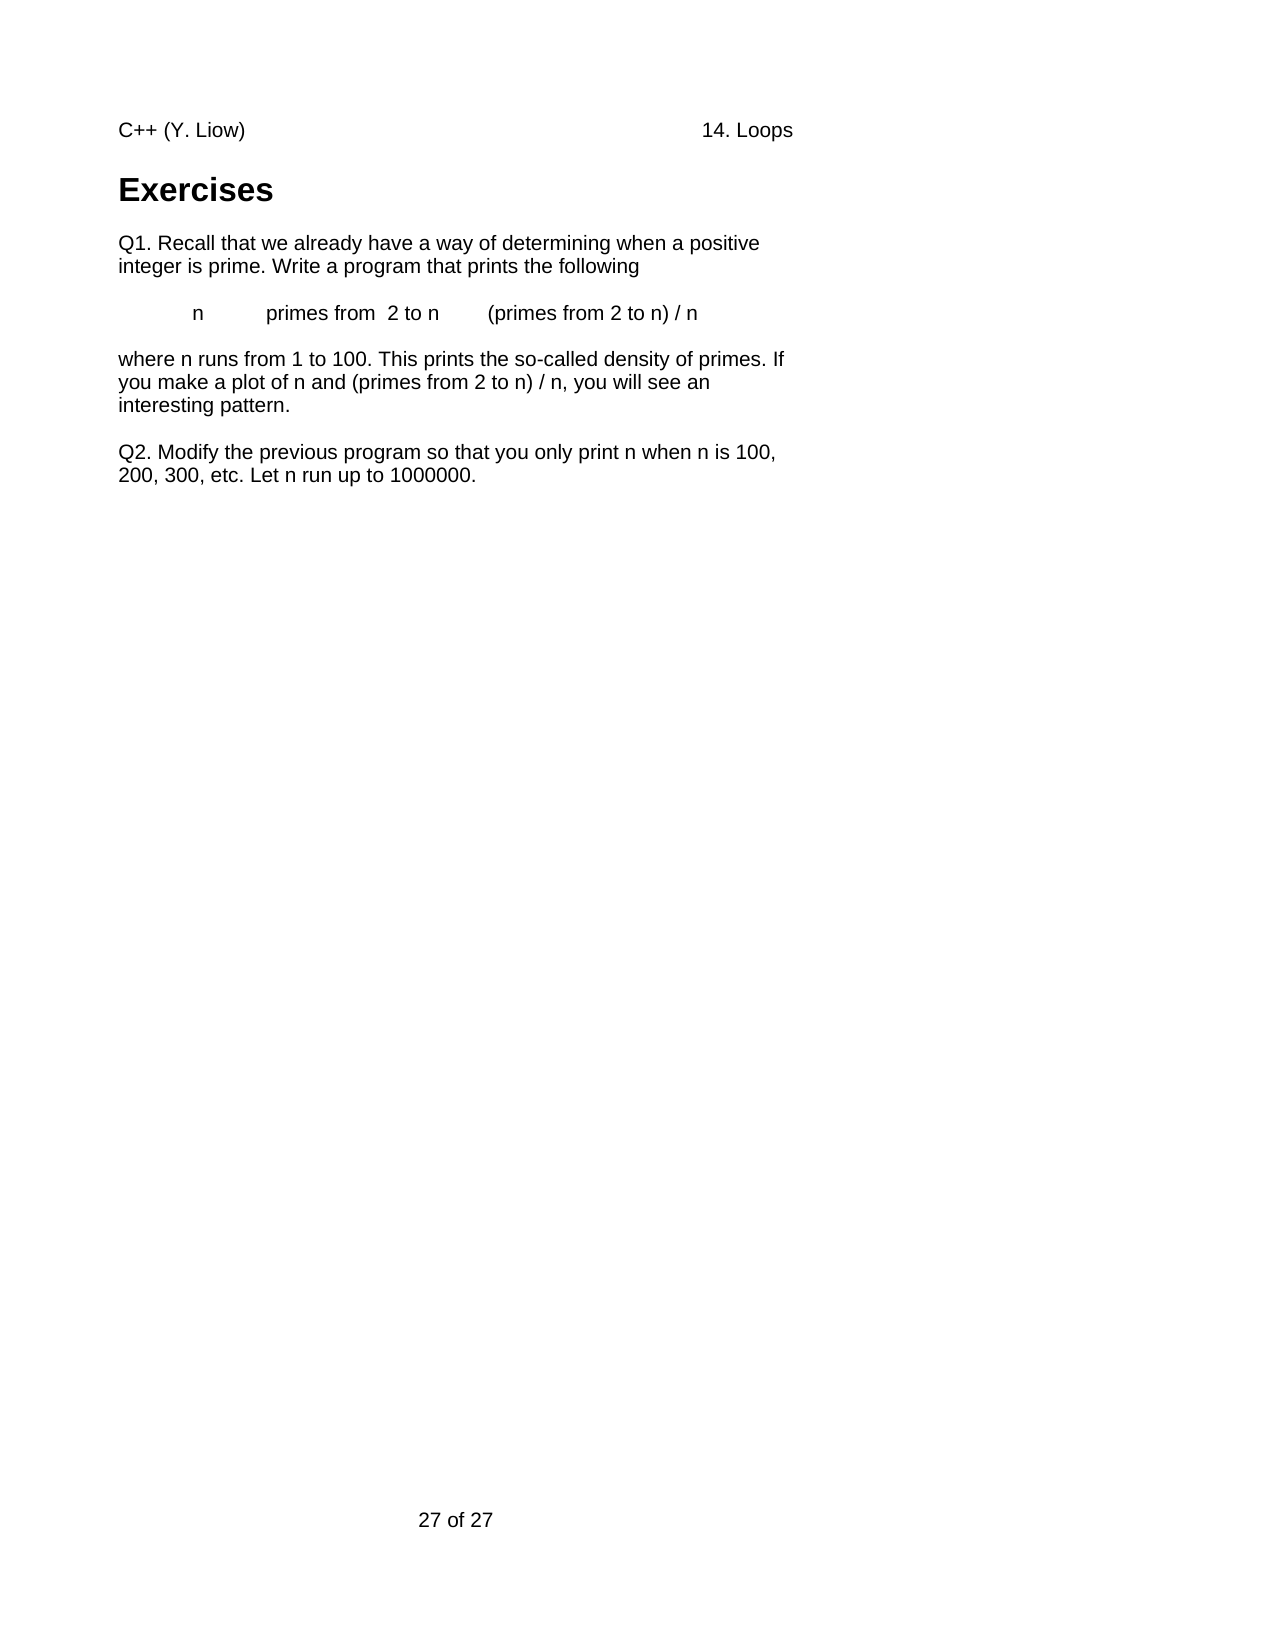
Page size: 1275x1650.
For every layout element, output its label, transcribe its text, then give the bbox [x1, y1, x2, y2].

text where n runs from 1 to 100. This prints the so-called density of primes. If you make a plot of n and (primes from 2 to n) / n, you will see an interesting pattern. [118, 347, 793, 417]
text Q1. Recall that we already have a way of determining when a positive integer is prime. Write a program that prints the following [118, 231, 793, 278]
text n primes from 2 to n (primes from 2 to n) / n [118, 301, 793, 324]
text Q2. Modify the previous program so that you only print n when n is 100, 200, 300, etc. Let n run up to 1000000. [118, 440, 793, 487]
text Exercises [118, 171, 793, 208]
